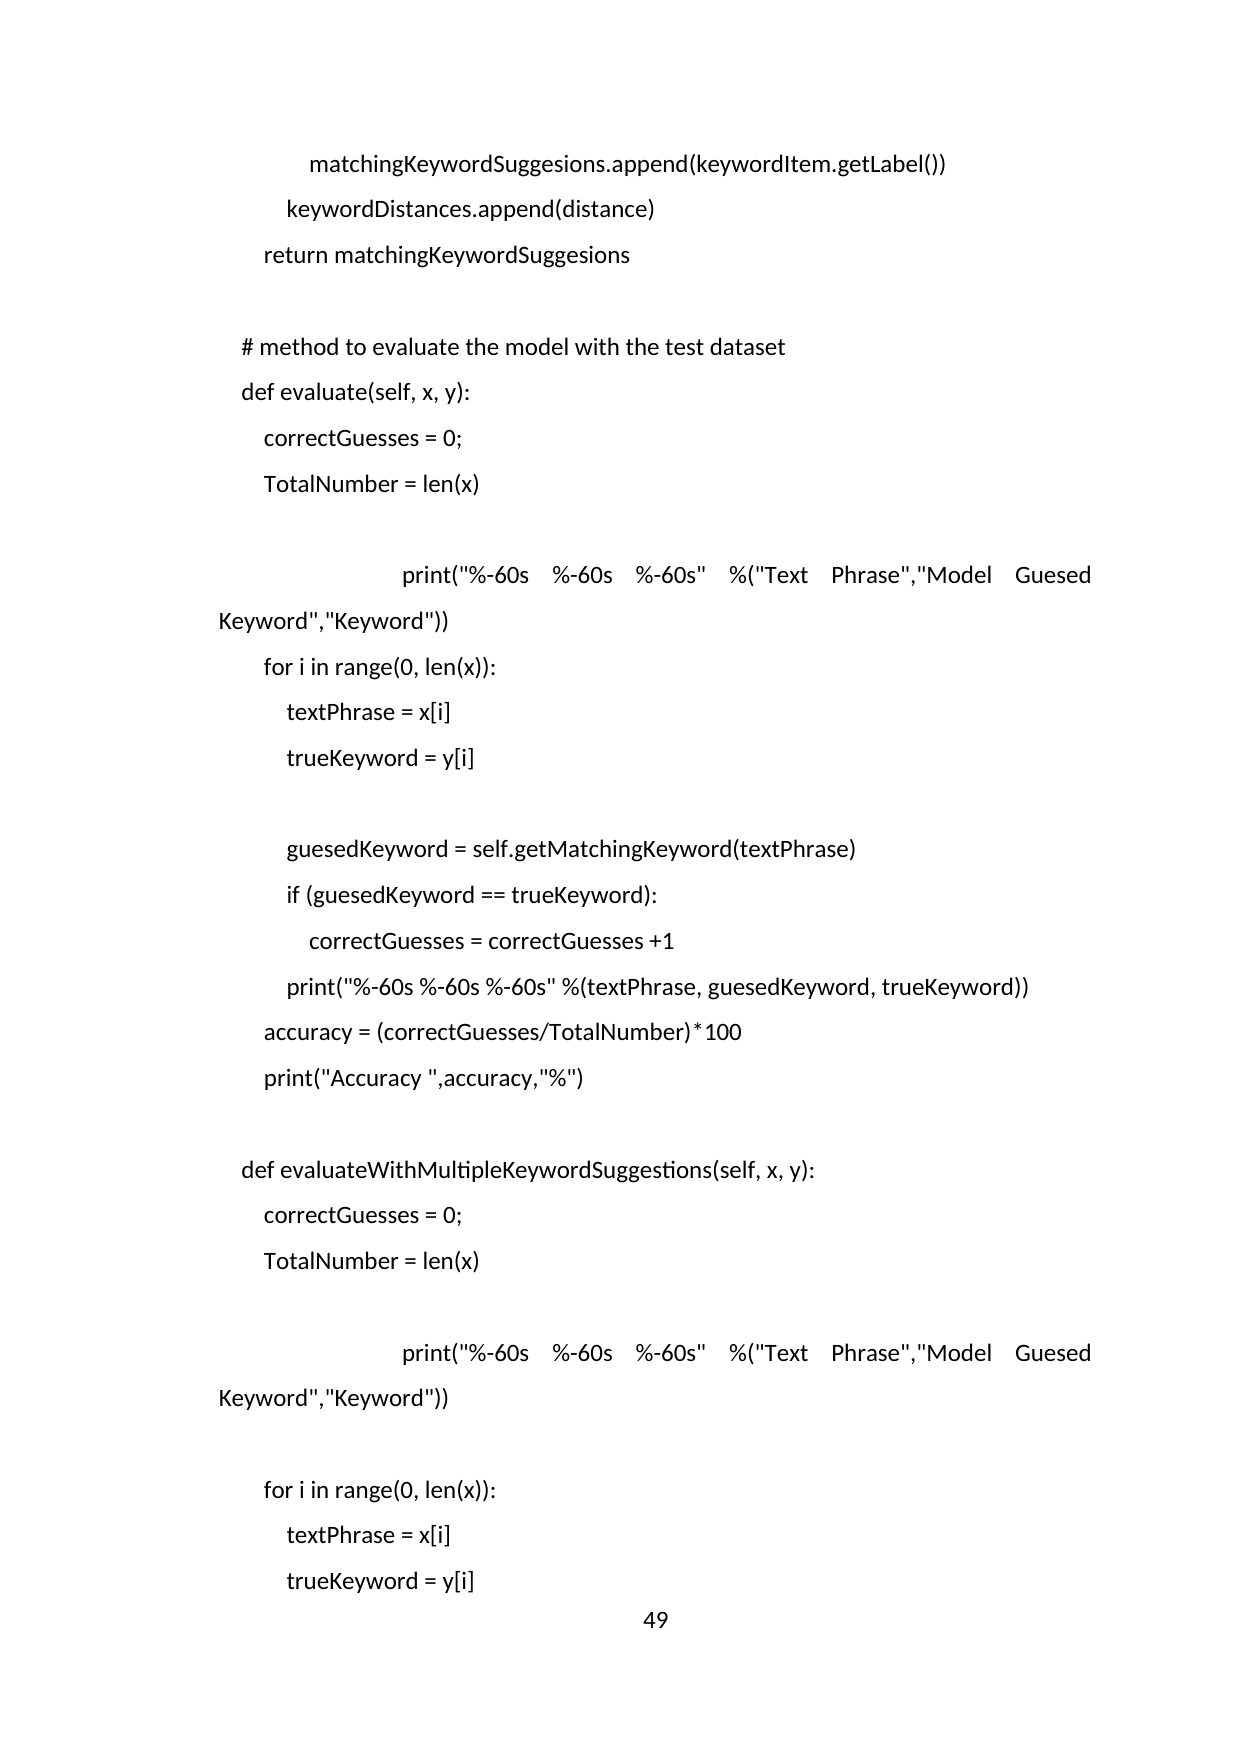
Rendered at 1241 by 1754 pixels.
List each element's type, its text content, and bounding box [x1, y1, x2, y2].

text print("%-60s %-60s %-60s" %("Text Phrase","Model Guesed Keyword","Keyword")) [218, 1337, 1092, 1413]
text trueKeyword = y[i] [218, 742, 1092, 773]
text keywordDistances.append(distance) [218, 193, 1092, 224]
text accuracy = (correctGuesses/TotalNumber)*100 [218, 1017, 1092, 1047]
text for i in range(0, len(x)): [218, 651, 1092, 681]
text return matchingKeywordSuggesions [218, 239, 1092, 270]
text TotalNumber = len(x) [218, 468, 1092, 498]
text trueKeyword = y[i] [218, 1565, 1092, 1596]
text def evaluate(self, x, y): [218, 376, 1092, 407]
text print("%-60s %-60s %-60s" %(textPhrase, guesedKeyword, trueKeyword)) [218, 971, 1092, 1001]
text guesedKeyword = self.getMatchingKeyword(textPhrase) [218, 834, 1092, 864]
text TotalNumber = len(x) [218, 1245, 1092, 1276]
text textPhrase = x[i] [218, 696, 1092, 727]
text textPhrase = x[i] [218, 1519, 1092, 1550]
text for i in range(0, len(x)): [218, 1474, 1092, 1504]
text print("%-60s %-60s %-60s" %("Text Phrase","Model Guesed Keyword","Keyword")) [218, 559, 1092, 636]
text correctGuesses = 0; [218, 422, 1092, 453]
text correctGuesses = correctGuesses +1 [218, 925, 1092, 956]
text print("Accuracy ",accuracy,"%") [218, 1062, 1092, 1093]
text matchingKeywordSuggesions.append(keywordItem.getLabel()) [218, 148, 1092, 178]
text # method to evaluate the model with the test dataset [218, 331, 1092, 361]
text if (guesedKeyword == trueKeyword): [218, 879, 1092, 910]
text correctGuesses = 0; [218, 1199, 1092, 1230]
text def evaluateWithMultipleKeywordSuggestions(self, x, y): [218, 1154, 1092, 1184]
